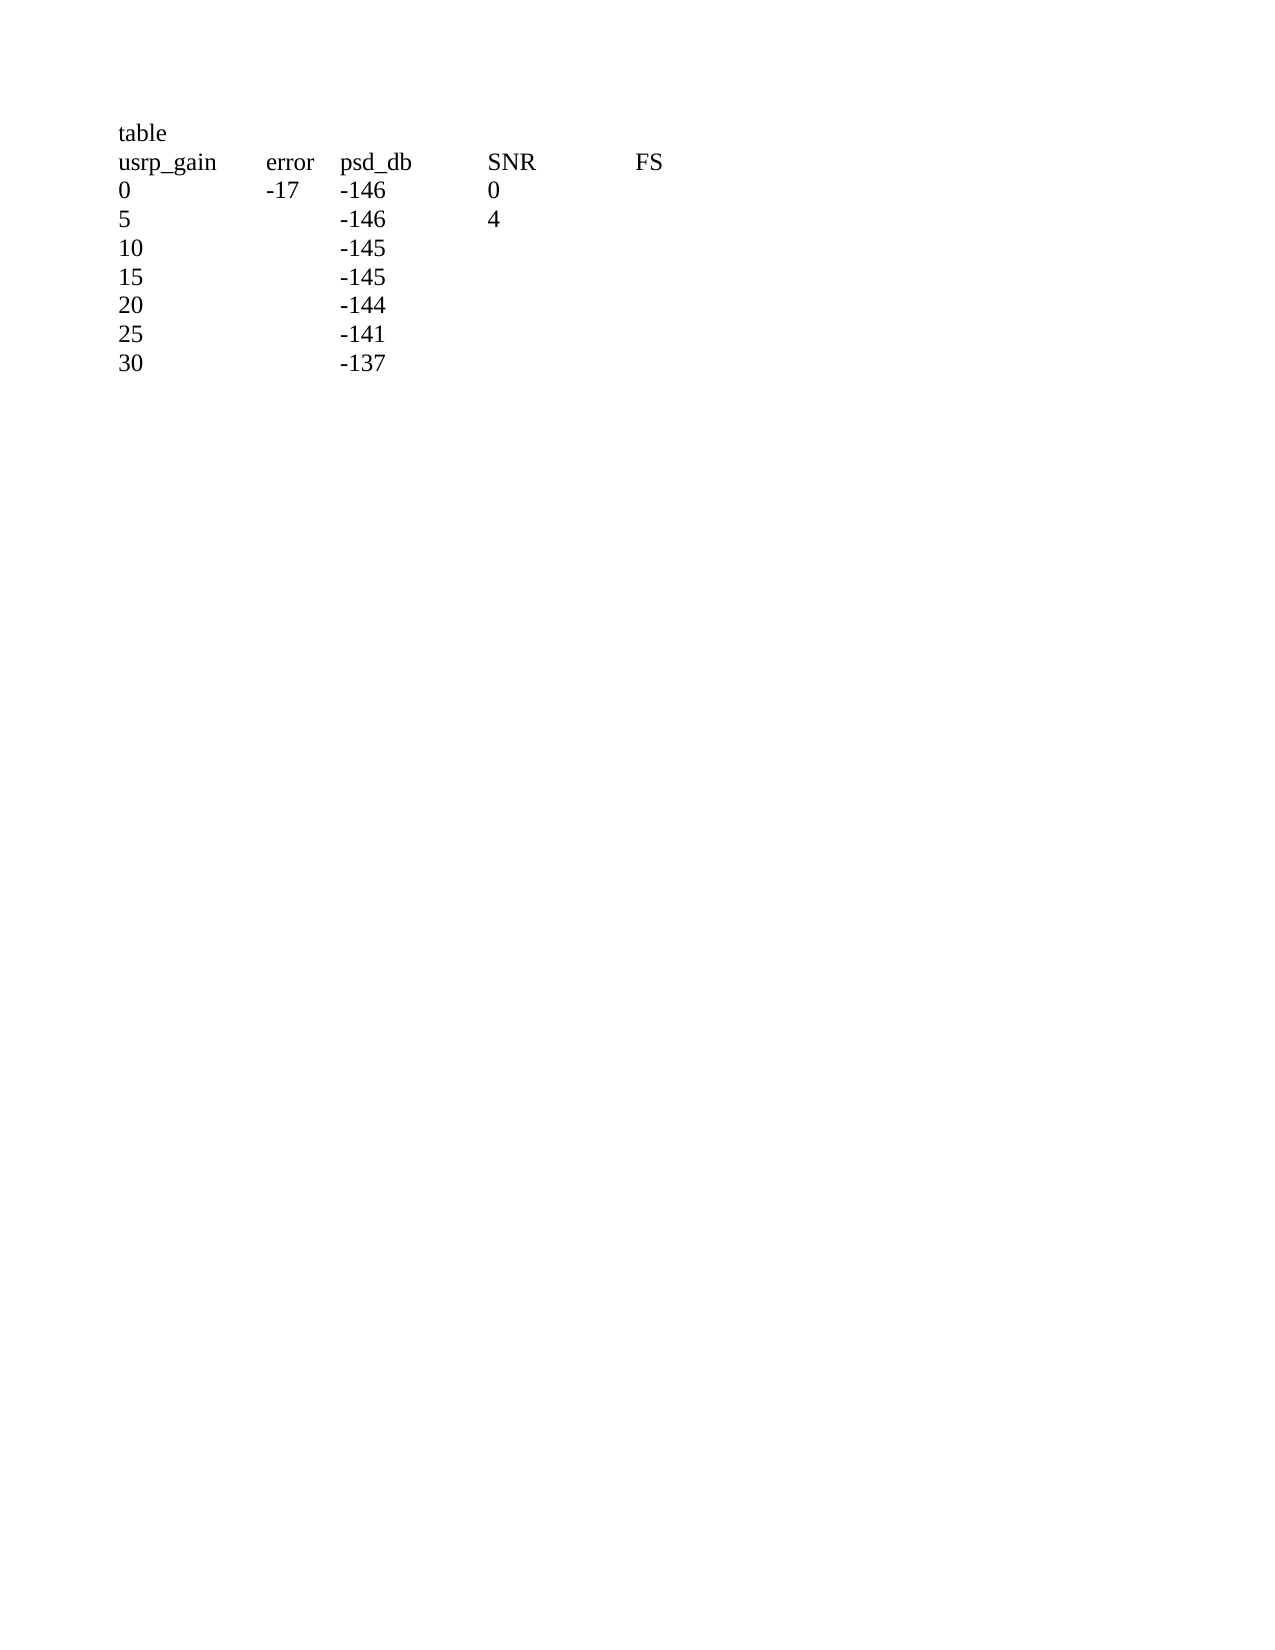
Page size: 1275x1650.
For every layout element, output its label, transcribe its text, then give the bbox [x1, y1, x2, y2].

text 0 -17 -146 0 [118, 176, 1157, 204]
text 15 -145 [118, 262, 1157, 291]
text 5 -146 4 [118, 204, 1157, 233]
text 20 -144 [118, 291, 1157, 319]
text table [118, 118, 1157, 147]
text 10 -145 [118, 233, 1157, 262]
text 30 -137 [118, 348, 1157, 377]
text usrp_gain error psd_db SNR FS [118, 147, 1157, 176]
text 25 -141 [118, 319, 1157, 348]
